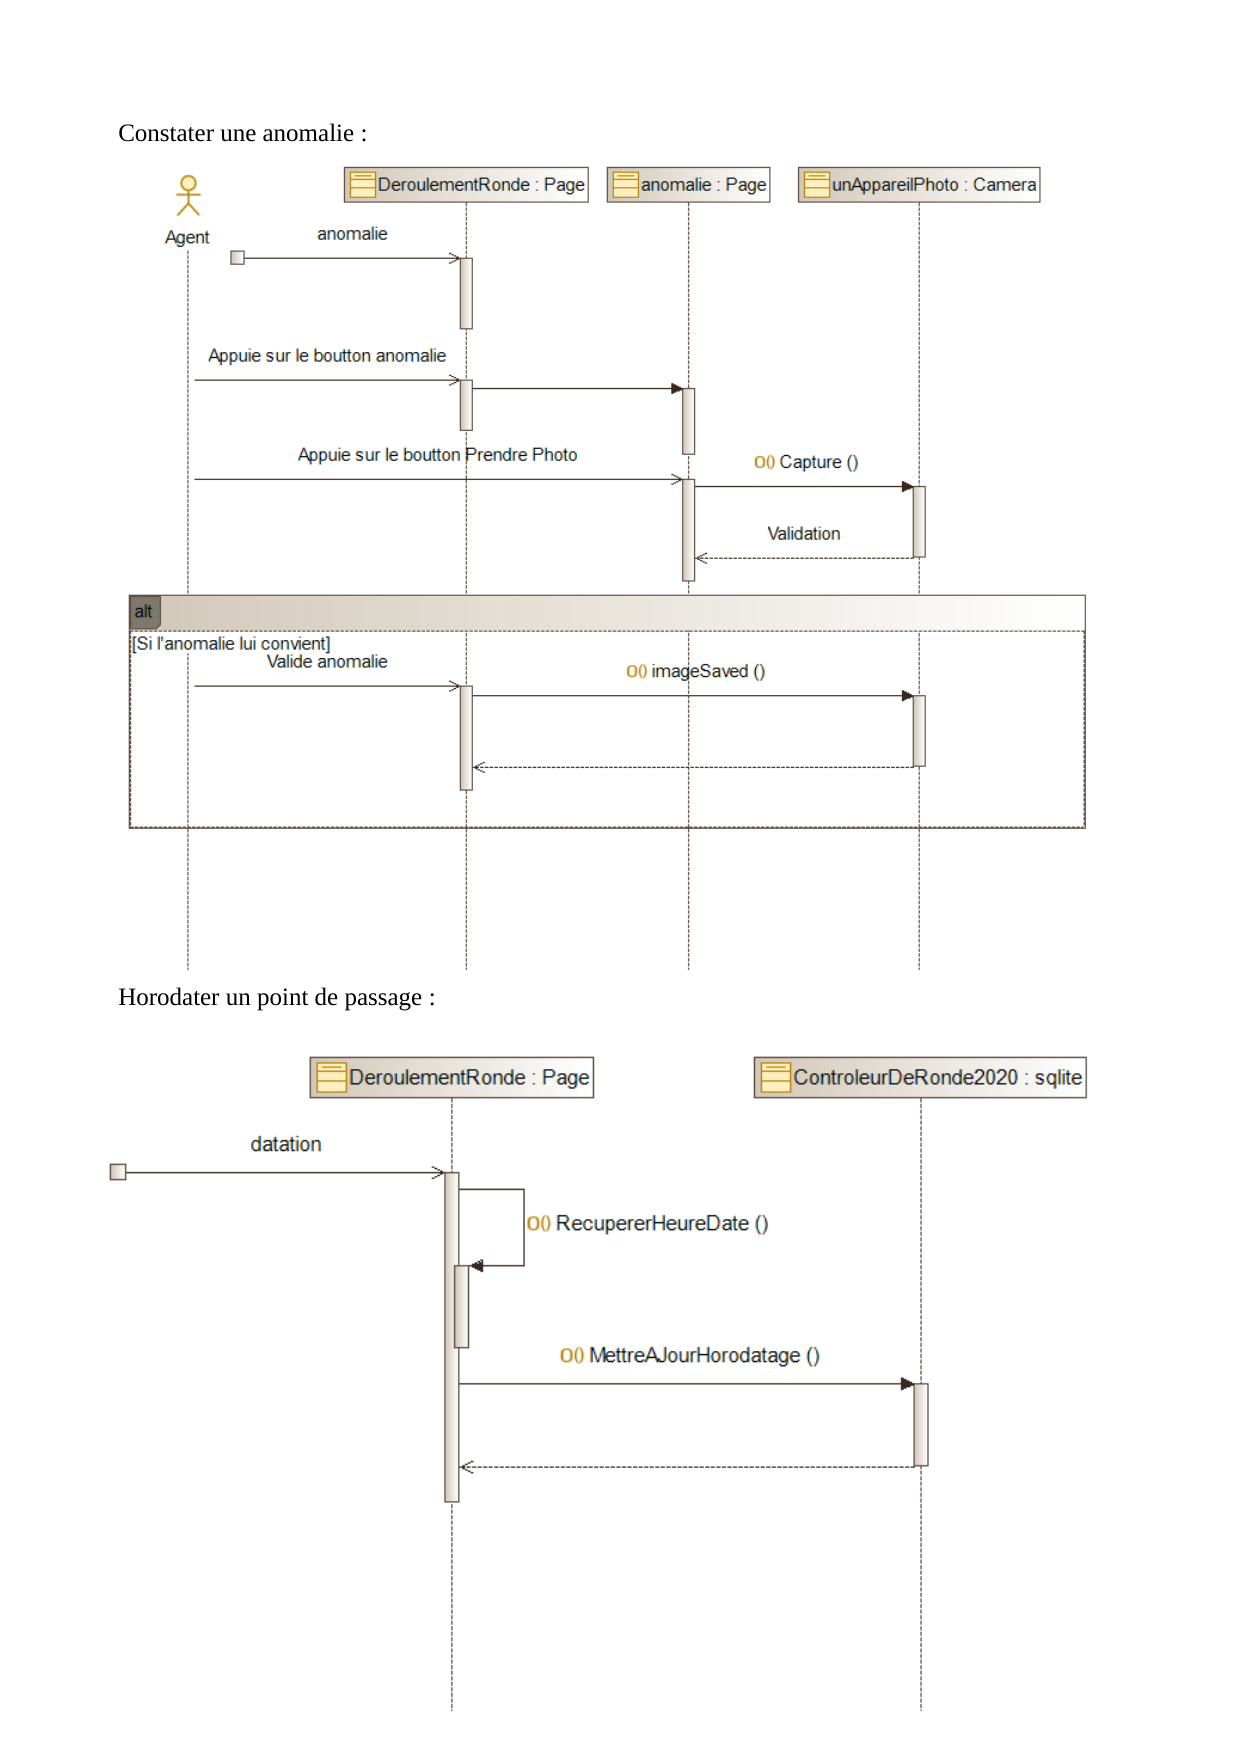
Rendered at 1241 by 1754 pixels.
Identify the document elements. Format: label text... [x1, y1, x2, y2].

text Constater une anomalie : [118, 118, 1122, 147]
text Horodater un point de passage : [118, 147, 1122, 1010]
picture [96, 1043, 1101, 1725]
picture [93, 155, 1098, 982]
